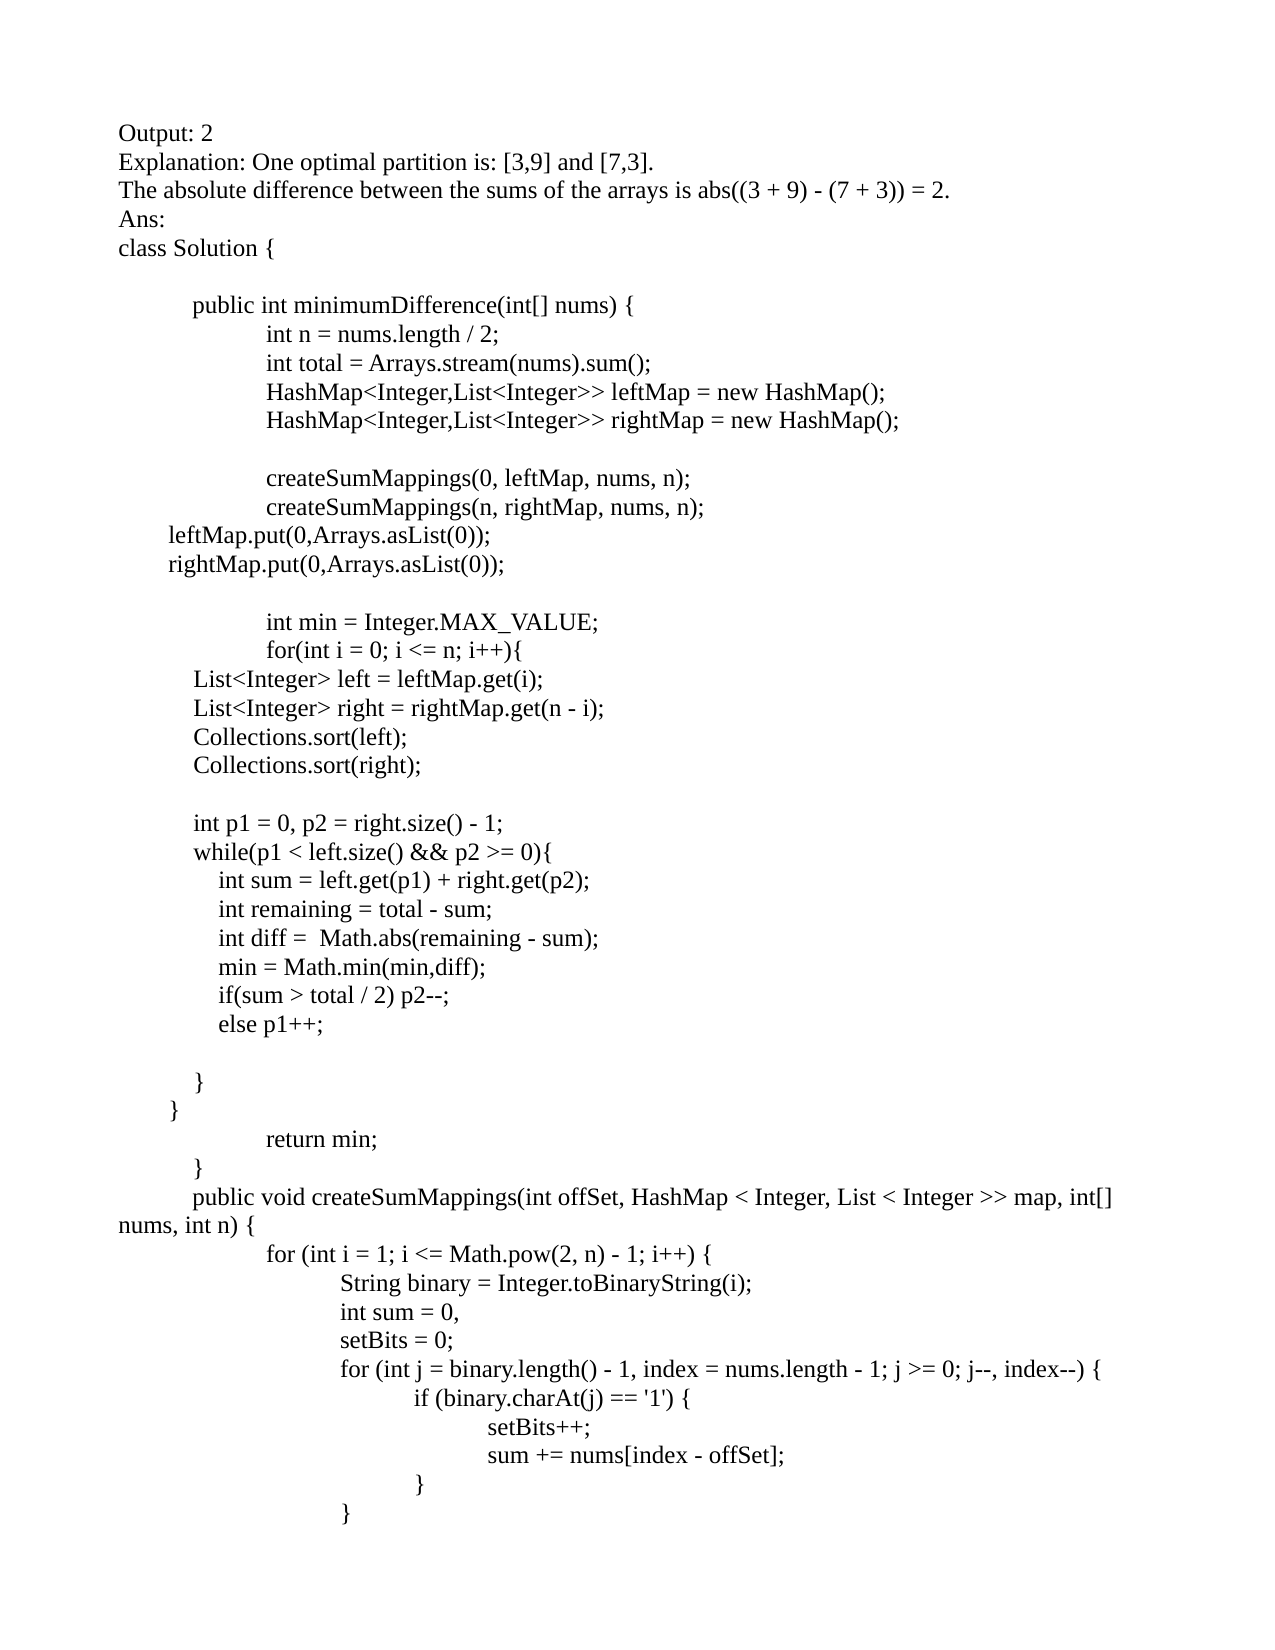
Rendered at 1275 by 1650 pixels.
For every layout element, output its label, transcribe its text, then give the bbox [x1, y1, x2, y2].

text leftMap.put(0,Arrays.asList(0)); [118, 521, 1157, 549]
text } [118, 1153, 1157, 1182]
text createSumMappings(n, rightMap, nums, n); [118, 492, 1157, 521]
text if(sum > total / 2) p2--; [118, 981, 1157, 1009]
text int total = Arrays.stream(nums).sum(); [118, 348, 1157, 377]
text else p1++; [118, 1009, 1157, 1038]
text String binary = Integer.toBinaryString(i); [118, 1268, 1157, 1297]
text } [118, 1469, 1157, 1498]
text rightMap.put(0,Arrays.asList(0)); [118, 549, 1157, 578]
text List<Integer> right = rightMap.get(n - i); [118, 693, 1157, 722]
text } [118, 1498, 1157, 1527]
text Collections.sort(left); [118, 722, 1157, 751]
text setBits = 0; [118, 1326, 1157, 1354]
text List<Integer> left = leftMap.get(i); [118, 664, 1157, 693]
text HashMap<Integer,List<Integer>> rightMap = new HashMap(); [118, 406, 1157, 434]
text int remaining = total - sum; [118, 894, 1157, 923]
text Collections.sort(right); [118, 751, 1157, 779]
text HashMap<Integer,List<Integer>> leftMap = new HashMap(); [118, 377, 1157, 406]
text Output: 2 [118, 118, 1157, 147]
text setBits++; [118, 1412, 1157, 1441]
text for (int j = binary.length() - 1, index = nums.length - 1; j >= 0; j--, index--) { [118, 1354, 1157, 1383]
text for (int i = 1; i <= Math.pow(2, n) - 1; i++) { [118, 1239, 1157, 1268]
text return min; [118, 1124, 1157, 1153]
text class Solution { [118, 233, 1157, 262]
text The absolute difference between the sums of the arrays is abs((3 + 9) - (7 + 3)) = 2. [118, 176, 1157, 204]
text public int minimumDifference(int[] nums) { [118, 291, 1157, 319]
text int diff = Math.abs(remaining - sum); [118, 923, 1157, 952]
text sum += nums[index - offSet]; [118, 1441, 1157, 1469]
text int p1 = 0, p2 = right.size() - 1; [118, 808, 1157, 837]
text int min = Integer.MAX_VALUE; [118, 607, 1157, 636]
text Explanation: One optimal partition is: [3,9] and [7,3]. [118, 147, 1157, 176]
text int sum = left.get(p1) + right.get(p2); [118, 866, 1157, 894]
text public void createSumMappings(int offSet, HashMap < Integer, List < Integer >> map, int[] nums, int n) { [118, 1182, 1157, 1239]
text for(int i = 0; i <= n; i++){ [118, 636, 1157, 664]
text int n = nums.length / 2; [118, 319, 1157, 348]
text Ans: [118, 204, 1157, 233]
text int sum = 0, [118, 1297, 1157, 1326]
text } [118, 1096, 1157, 1124]
text min = Math.min(min,diff); [118, 952, 1157, 981]
text while(p1 < left.size() && p2 >= 0){ [118, 837, 1157, 866]
text if (binary.charAt(j) == '1') { [118, 1383, 1157, 1412]
text createSumMappings(0, leftMap, nums, n); [118, 463, 1157, 492]
text } [118, 1067, 1157, 1096]
